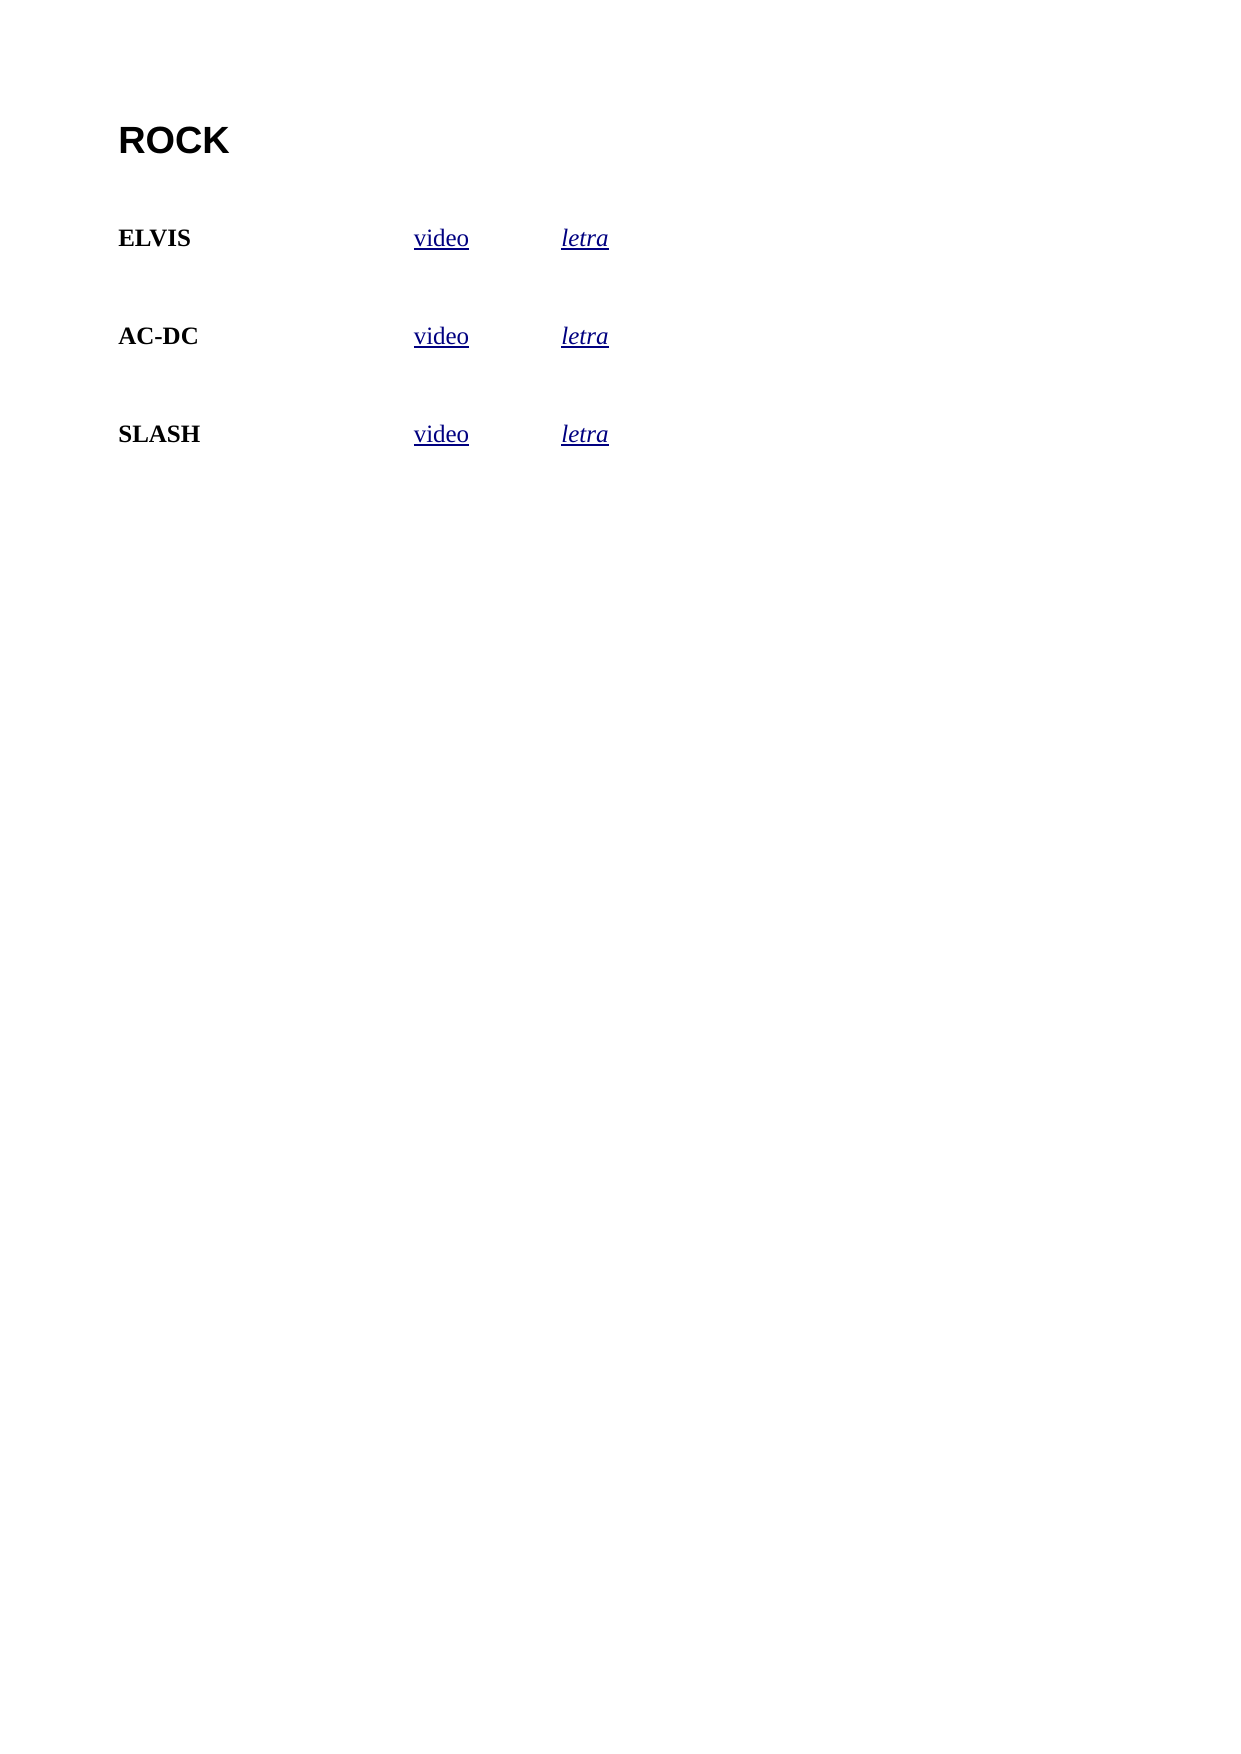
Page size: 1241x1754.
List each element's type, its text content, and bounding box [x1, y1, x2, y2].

subtitle ROCK [118, 118, 1122, 162]
text ELVIS video letra [118, 223, 1122, 252]
text AC-DC video letra [118, 321, 1122, 350]
text SLASH video letra [118, 419, 1122, 448]
